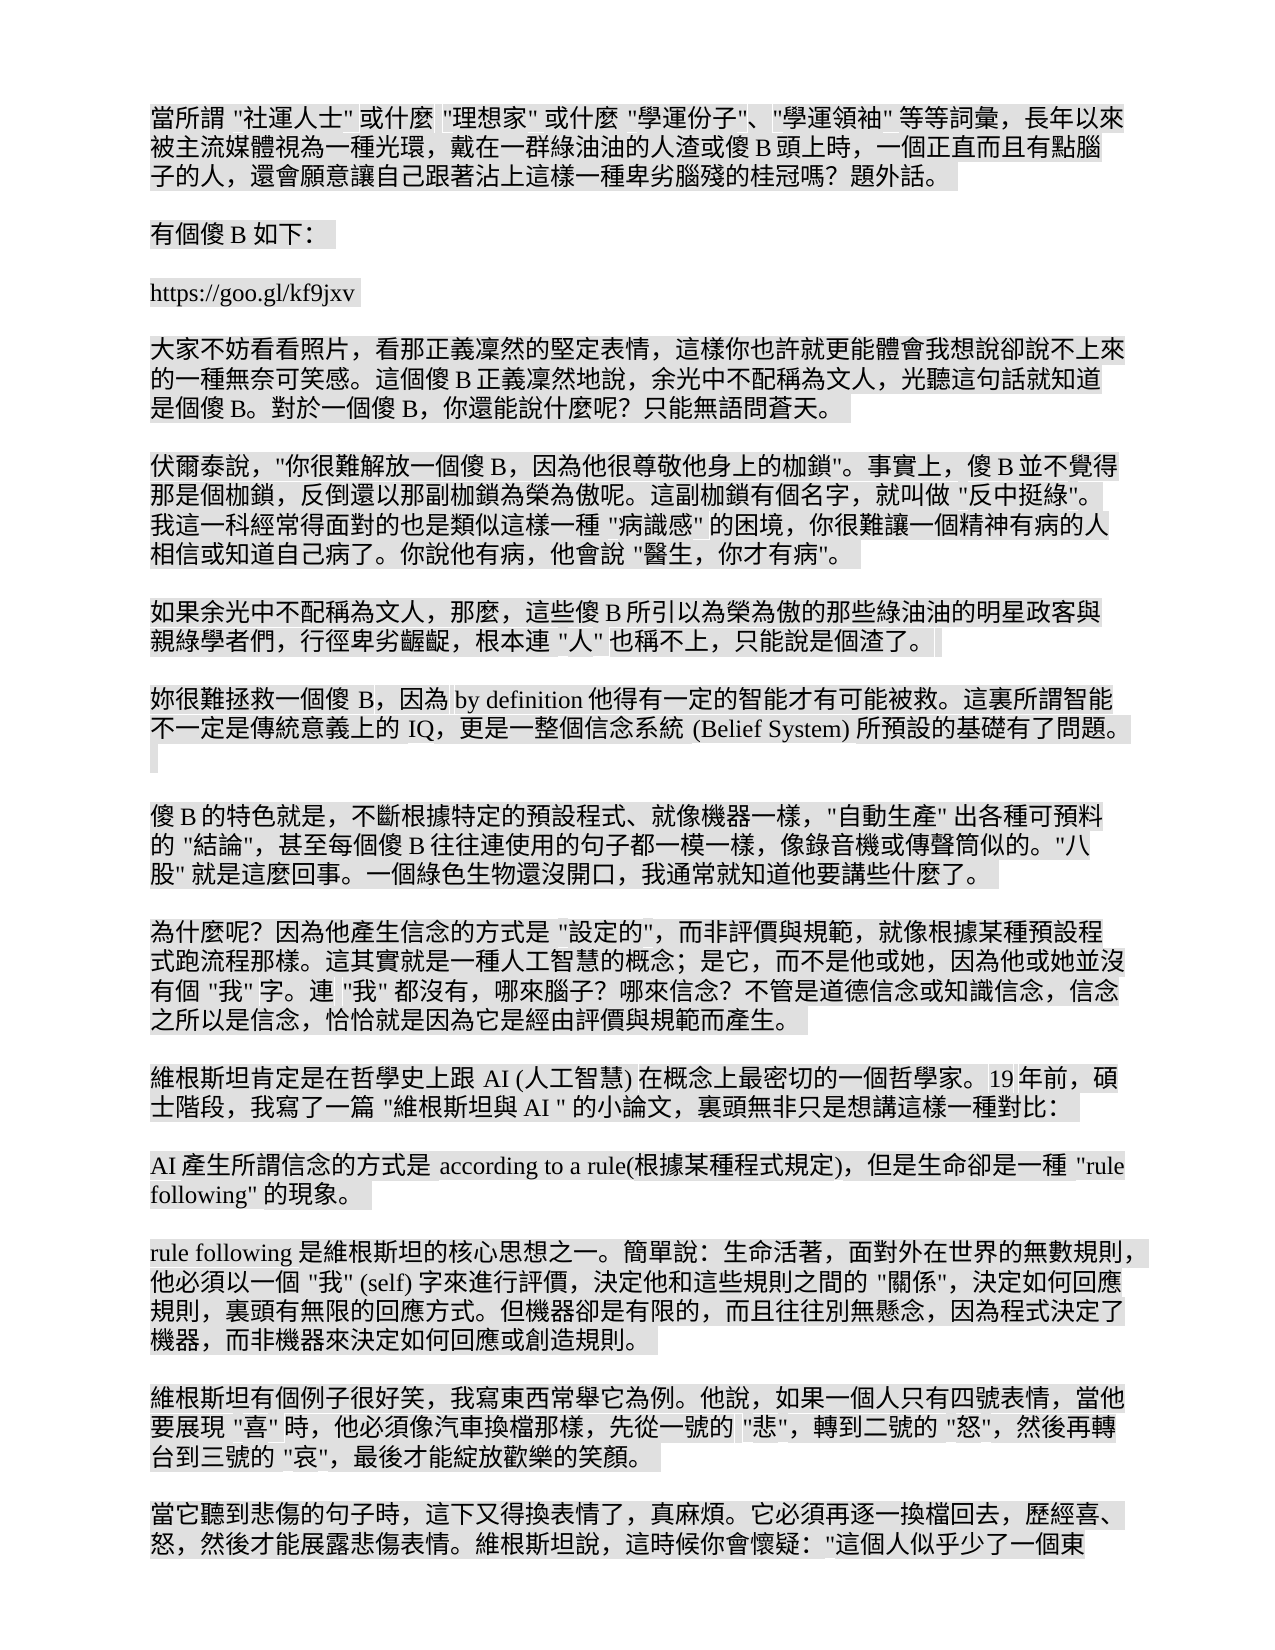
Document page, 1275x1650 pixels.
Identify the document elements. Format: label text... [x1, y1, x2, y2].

text 預設十五， 當所謂 "社運人士" 或什麼 "理想家" 或什麼 "學運份子"、"學運領袖" 等等詞彙，長年以來被主流媒體視為一種光環，戴在一群綠油油的人渣或傻B頭上時，一個正直而且有點腦子的人，還會願意讓自己跟著沾上這樣一種卑劣腦殘的桂冠嗎？題外話。 有個傻B 如下： https://goo.gl/kf9jxv 大家不妨看看照片，看那正義凜然的堅定表情，這樣你也許就更能體會我想說卻說不上來的一種無奈可笑感。這個傻B正義凜然地說，余光中不配稱為文人，光聽這句話就知道是個傻B。對於一個傻B，你還能說什麼呢？只能無語問蒼天。 伏爾泰說，"你很難解放一個傻B，因為他很尊敬他身上的枷鎖"。事實上，傻B並不覺得那是個枷鎖，反倒還以那副枷鎖為榮為傲呢。這副枷鎖有個名字，就叫做 "反中挺綠"。我這一科經常得面對的也是類似這樣一種 "病識感" 的困境，你很難讓一個精神有病的人相信或知道自己病了。你說他有病，他會說 "醫生，你才有病"。 如果余光中不配稱為文人，那麼，這些傻B所引以為榮為傲的那些綠油油的明星政客與親綠學者們，行徑卑劣齷齪，根本連 "人" 也稱不上，只能說是個渣了。 妳很難拯救一個傻 B，因為by definition他得有一定的智能才有可能被救。這裏所謂智能不一定是傳統意義上的 IQ，更是一整個信念系統 (Belief System) 所預設的基礎有了問題。 傻B的特色就是，不斷根據特定的預設程式、就像機器一樣，"自動生產" 出各種可預料的 "結論"，甚至每個傻B往往連使用的句子都一模一樣，像錄音機或傳聲筒似的。"八股" 就是這麼回事。一個綠色生物還沒開口，我通常就知道他要講些什麼了。 為什麼呢？因為他產生信念的方式是 "設定的"，而非評價與規範，就像根據某種預設程式跑流程那樣。這其實就是一種人工智慧的概念；是它，而不是他或她，因為他或她並沒有個 "我" 字。連 "我" 都沒有，哪來腦子？哪來信念？不管是道德信念或知識信念，信念之所以是信念，恰恰就是因為它是經由評價與規範而產生。 維根斯坦肯定是在哲學史上跟 AI (人工智慧) 在概念上最密切的一個哲學家。19年前，碩士階段，我寫了一篇 "維根斯坦與AI " 的小論文，裏頭無非只是想講這樣一種對比： AI產生所謂信念的方式是 according to a rule(根據某種程式規定)，但是生命卻是一種 "rule following" 的現象。 rule following 是維根斯坦的核心思想之一。簡單說：生命活著，面對外在世界的無數規則，他必須以一個 "我" (self) 字來進行評價，決定他和這些規則之間的 "關係"，決定如何回應規則，裏頭有無限的回應方式。但機器卻是有限的，而且往往別無懸念，因為程式決定了機器，而非機器來決定如何回應或創造規則。 維根斯坦有個例子很好笑，我寫東西常舉它為例。他說，如果一個人只有四號表情，當他要展現 "喜" 時，他必須像汽車換檔那樣，先從一號的 "悲"，轉到二號的 "怒"，然後再轉台到三號的 "哀"，最後才能綻放歡樂的笑顏。 當它聽到悲傷的句子時，這下又得換表情了，真麻煩。它必須再逐一換檔回去，歷經喜、怒，然後才能展露悲傷表情。維根斯坦說，這時候你會懷疑："這個人似乎少了一個東西--靈魂"。 生命理應是 "規則" ( rule)的評價者，而不是執行者，人腦畢竟不是一種人工智慧。十九年前生平第一篇哲學論文，題目叫做 "How naturalistic can naturalized epistemology be?" (自然主義知識論能有多自然？) 大約也只是在闡揚概念或信念的形成方式。自然主義知識者一直想鏟除一個東西叫 "規範性" (normativity)，認為人類的知識體系彷彿走在一條自動生產鏈上，但在我看來，規範性不可能消失，倘若哪天它消失了，生命也就不再是生命，而是一種人工智慧了，簡單說就是傻 B啦。 陳真 2017. 12. 19. =================== 課審學生：余光中沒資格被稱「文人」 網紛飆罵「小屁孩」！ 中時電子報 黃麗蓉／整理報導 發布時間 2017年12月18日 中山大學榮譽退休教授余光中日前病逝，社運人士王奕凱曾酸「死好」，課審大會普高分組委員、靜宜大學學生林致宇對此在臉書直言，他不同意這說法，不過他認為余光中根本沒資格被稱為「文人」，更應納入轉型正義來處理，讓網友紛紛氣得罵他「小屁孩」！ 林致宇認為，余光中的文筆雖具有相當高的水準，也有很多的著作，但這道理就像王曉波教授聲稱他有很多台灣史著作的說詞一樣可笑。 林致宇指出，余光中將能言善道的文字作為一種武器，做無謂的鬥爭，做為威權體制廣告商人，這就失去了文學的本質，遑論他做過的那些惡形惡狀，如何的迫害異己與威權體制站在一方，發動鄉土文學論戰，打壓台灣文學。因此余光中根本沒資格被稱為「文人」，也沒資格代表文學界，那種失去靈魂的文字根本形同大清帝國當時流行的「八股廢文」。 林致宇並不同意王奕凱的「死好說」，因死是一種了斷，沒能負起任何的責任，社會大眾死人為大的觀點，只會讓余光中這個加害者身分被遺忘，因此余光中的文學與行為，皆應納入轉型正義來處理，那才是真正的負責，他甚至說：「余光中的殞落，將會是台灣文學的黎明。」 有網友回酸說：「好了乖孩子，別在這兒秀下限了！你有言論自由我不否認，但肚裡沒什麼墨水，卻要硬擠出腐水，那就不好了。建議你先去學好歷史，了解何謂歷史，了解何謂歷史脈絡，看你的言論就能知道台灣壓根不重視歷史教育！對了，你也不懂文學。」 林致宇近年一直熱衷於社會運動，尤其對國文教育和歷史教育頗有意見，今年8月，他曾批評過去歌頌唐宋古文八大家就是「造神」，且是「傳遞封建思想」，引發爭議。2015年，他甚至在反課綱運動中說「慰安婦就是性工作者，不一定是被迫的」，飽受指責，最終在臉書上道歉止血。 [150, 75, 1125, 1559]
